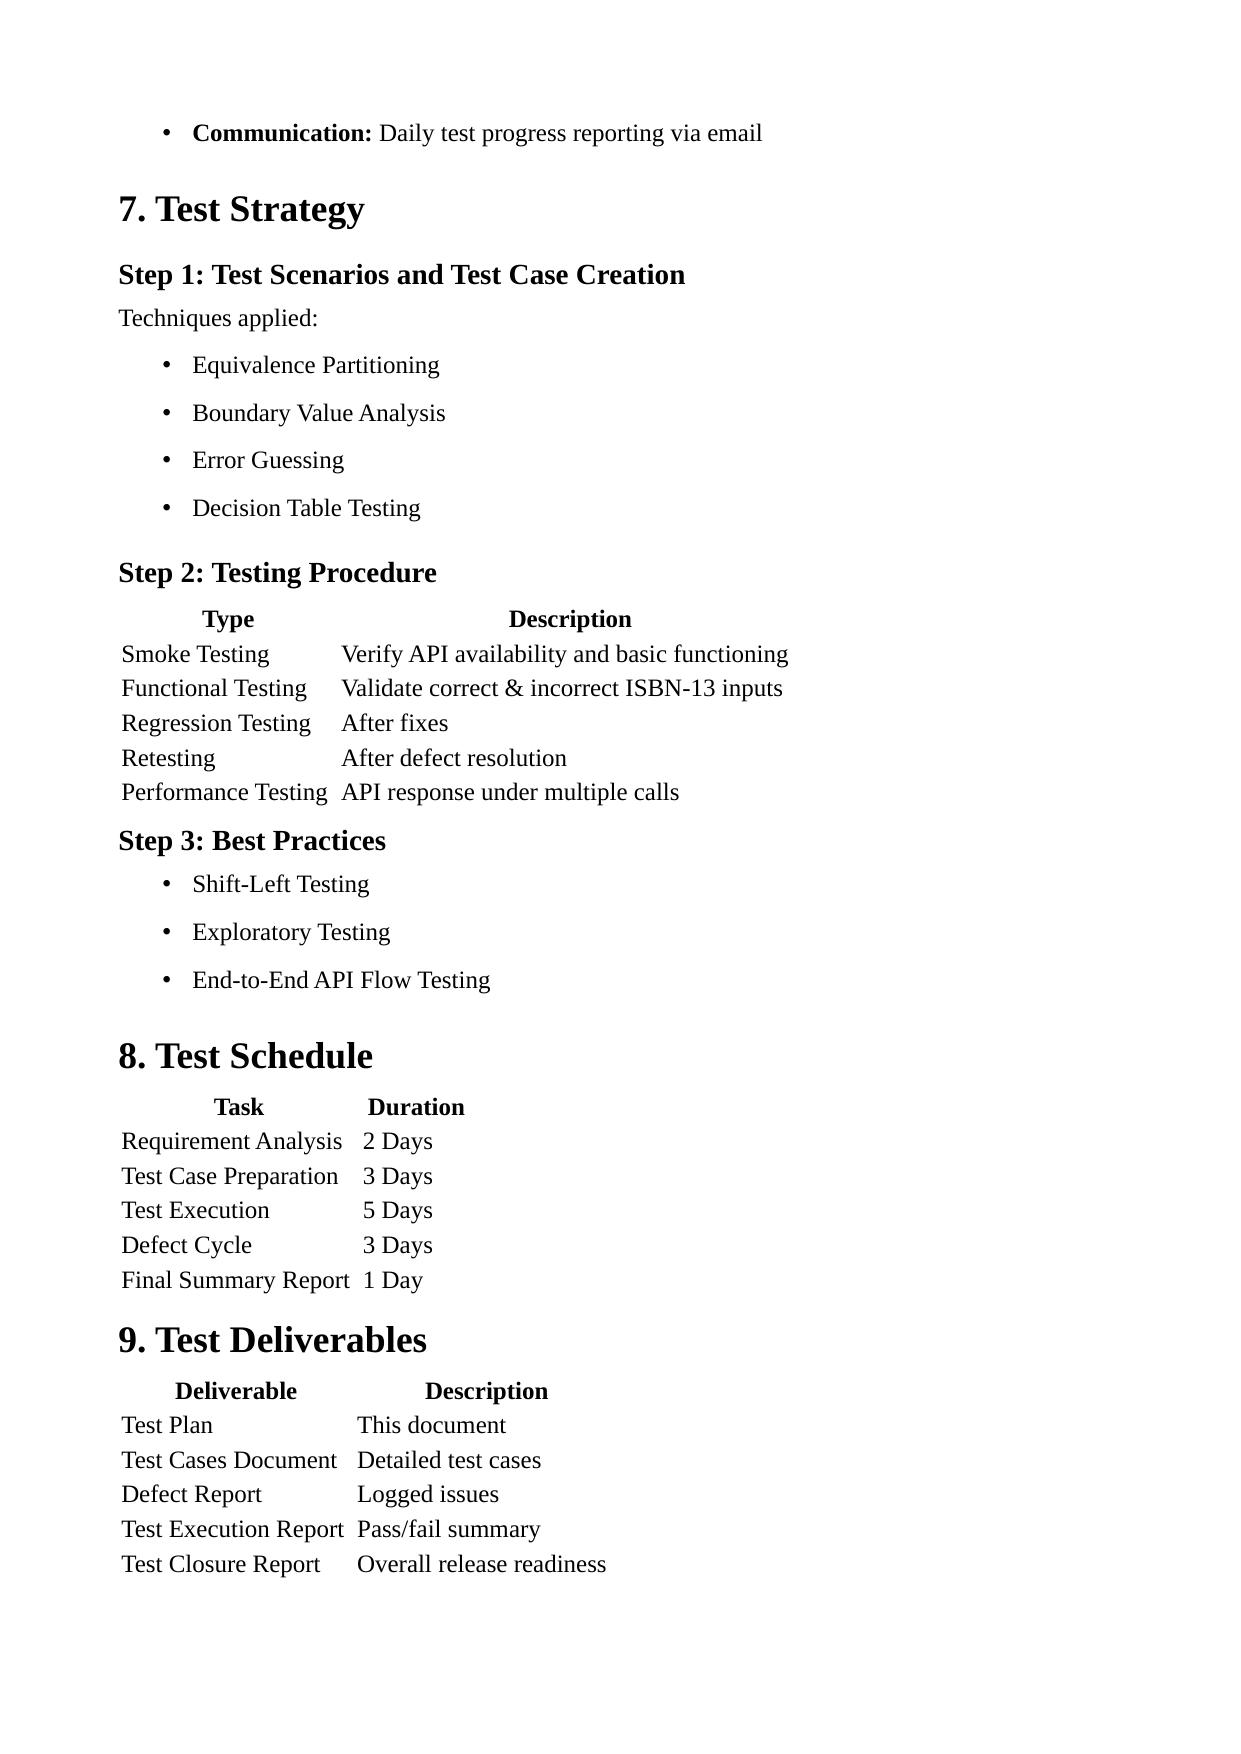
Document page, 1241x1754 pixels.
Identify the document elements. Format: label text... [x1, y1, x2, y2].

subtitle 7. Test Strategy [118, 187, 1122, 230]
list End-to-End API Flow Testing [162, 965, 1122, 993]
table_cell Functional Testing [118, 671, 338, 705]
subtitle Step 1: Test Scenarios and Test Case Creation [118, 257, 1122, 290]
table_header Type [118, 601, 338, 636]
subtitle 9. Test Deliverables [118, 1317, 1122, 1360]
table_cell Final Summary Report [118, 1262, 360, 1296]
table_cell Validate correct & incorrect ISBN-13 inputs [338, 671, 802, 705]
table_cell API response under multiple calls [338, 774, 802, 809]
table_cell Test Execution Report [118, 1511, 354, 1546]
table_cell After defect resolution [338, 740, 802, 774]
list Decision Table Testing [162, 493, 1122, 522]
table_header Description [338, 601, 802, 636]
list Error Guessing [162, 446, 1122, 474]
subtitle Step 2: Testing Procedure [118, 555, 1122, 589]
table_cell Retesting [118, 740, 338, 774]
table_cell Verify API availability and basic functioning [338, 636, 802, 671]
table_cell Test Closure Report [118, 1546, 354, 1580]
list Shift-Left Testing [162, 869, 1122, 898]
table_cell Detailed test cases [354, 1442, 619, 1477]
table_cell 3 Days [360, 1227, 473, 1262]
table_cell Defect Report [118, 1477, 354, 1511]
table_cell 5 Days [360, 1193, 473, 1227]
subtitle 8. Test Schedule [118, 1033, 1122, 1076]
list Boundary Value Analysis [162, 398, 1122, 427]
table_cell This document [354, 1408, 619, 1442]
table_cell Test Case Preparation [118, 1158, 360, 1193]
text Techniques applied: [118, 303, 1122, 332]
table_cell After fixes [338, 705, 802, 740]
table_cell Test Execution [118, 1193, 360, 1227]
list Exploratory Testing [162, 917, 1122, 946]
table_cell Defect Cycle [118, 1227, 360, 1262]
list Communication: Daily test progress reporting via email [162, 118, 1122, 147]
table_cell Regression Testing [118, 705, 338, 740]
table_cell Requirement Analysis [118, 1124, 360, 1158]
subtitle Step 3: Best Practices [118, 823, 1122, 857]
table_cell Smoke Testing [118, 636, 338, 671]
table_header Duration [360, 1089, 473, 1123]
table_cell Pass/fail summary [354, 1511, 619, 1546]
table_header Task [118, 1089, 360, 1123]
table_cell Test Cases Document [118, 1442, 354, 1477]
table_cell Test Plan [118, 1408, 354, 1442]
table_cell 1 Day [360, 1262, 473, 1296]
table_cell Logged issues [354, 1477, 619, 1511]
table_header Description [354, 1373, 619, 1407]
table_cell Overall release readiness [354, 1546, 619, 1580]
list Equivalence Partitioning [162, 350, 1122, 379]
table_cell 2 Days [360, 1124, 473, 1158]
table_cell 3 Days [360, 1158, 473, 1193]
table_cell Performance Testing [118, 774, 338, 809]
table_header Deliverable [118, 1373, 354, 1407]
